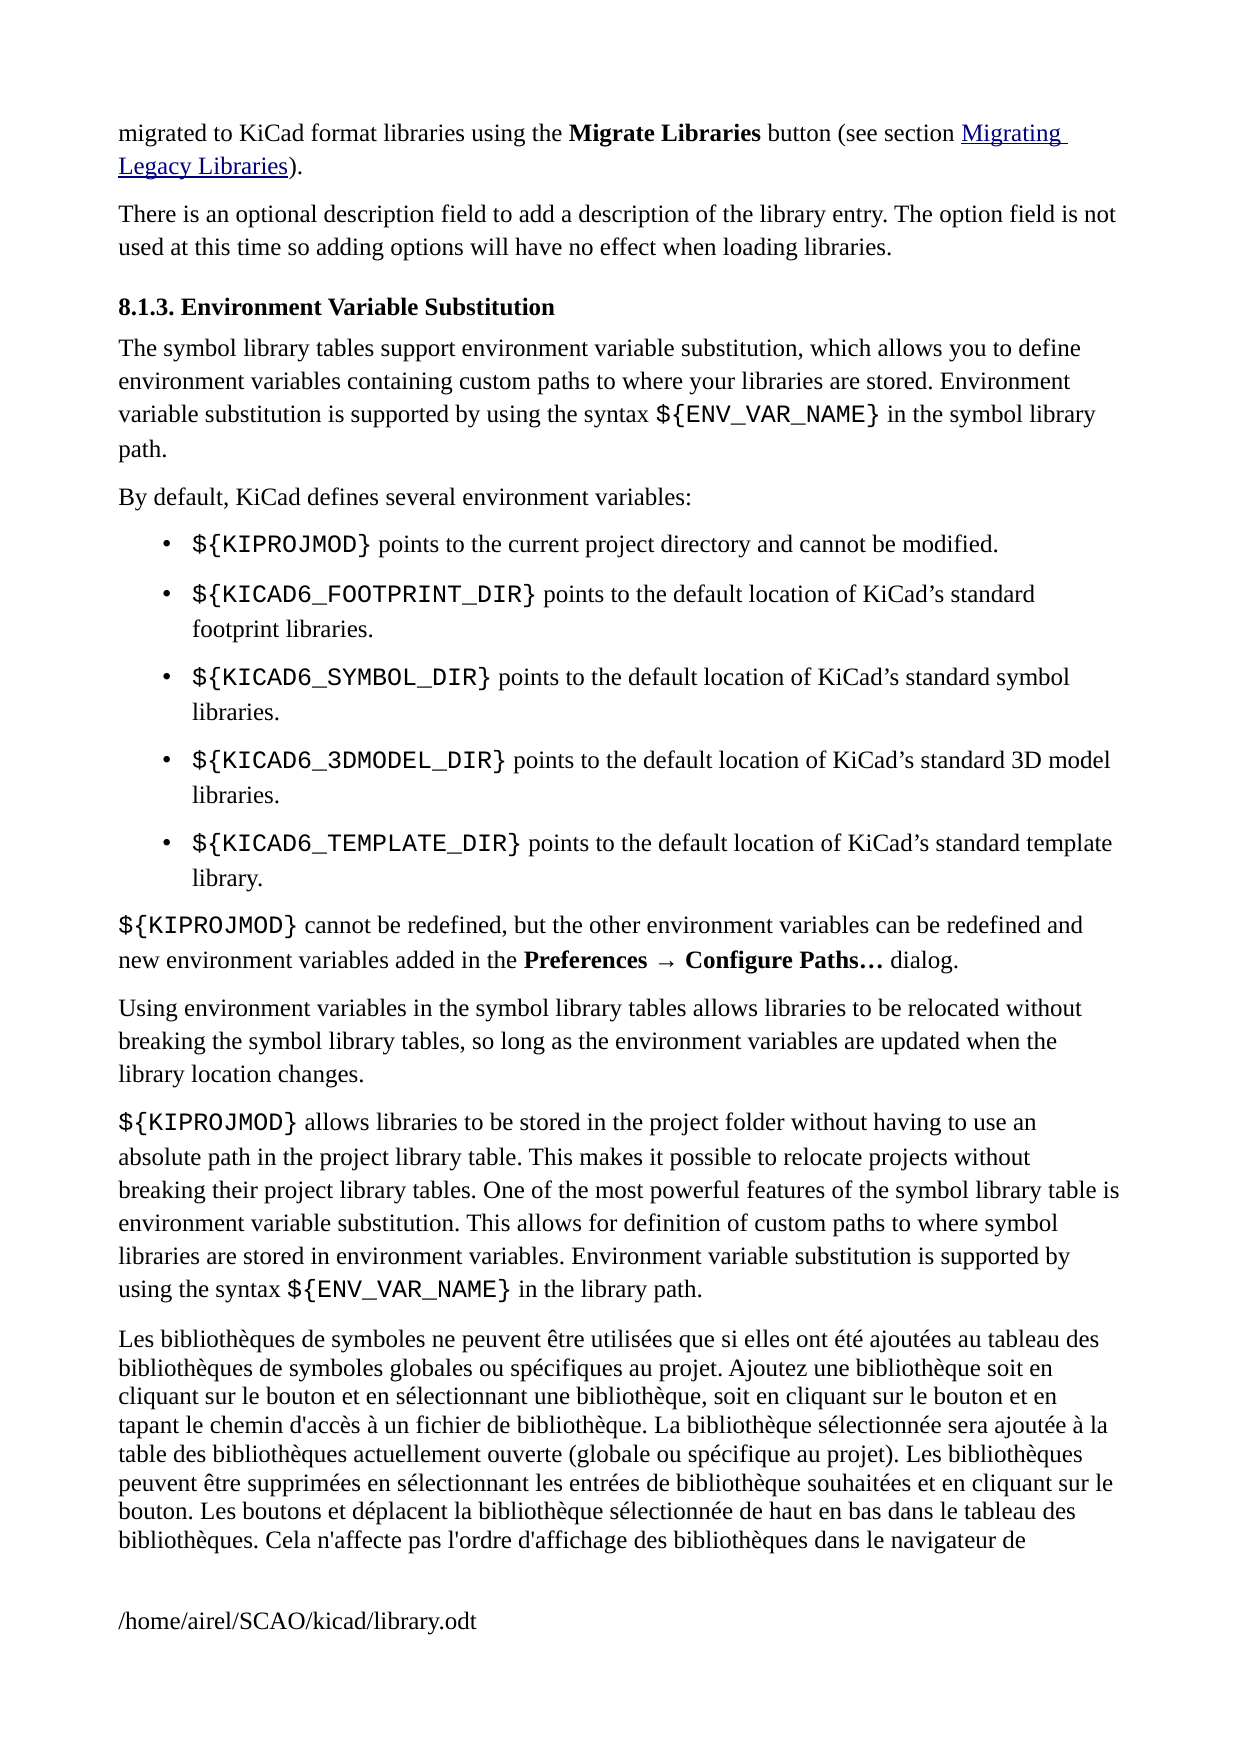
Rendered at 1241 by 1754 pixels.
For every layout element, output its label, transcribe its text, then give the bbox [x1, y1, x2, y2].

text There is an optional description field to add a description of the library entry. The option field is not used at this time so adding options will have no effect when loading libraries. [118, 199, 1122, 261]
list ${KICAD6_FOOTPRINT_DIR} points to the default location of KiCad’s standard footprint libraries. [162, 579, 1122, 643]
text ${KIPROJMOD} cannot be redefined, but the other environment variables can be redefined and new environment variables added in the Preferences → Configure Paths…​ dialog. [118, 910, 1122, 974]
text migrated to KiCad format libraries using the Migrate Libraries button (see section Migrating Legacy Libraries). [118, 118, 1122, 180]
list ${KICAD6_SYMBOL_DIR} points to the default location of KiCad’s standard symbol libraries. [162, 662, 1122, 726]
text ${KIPROJMOD} allows libraries to be stored in the project folder without having to use an absolute path in the project library table. This makes it possible to relocate projects without breaking their project library tables. One of the most powerful features of the symbol library table is environment variable substitution. This allows for definition of custom paths to where symbol libraries are stored in environment variables. Environment variable substitution is supported by using the syntax ${ENV_VAR_NAME} in the library path. [118, 1107, 1122, 1305]
subtitle 8.1.3. Environment Variable Substitution [118, 292, 1122, 321]
list ${KICAD6_3DMODEL_DIR} points to the default location of KiCad’s standard 3D model libraries. [162, 745, 1122, 809]
list ${KICAD6_TEMPLATE_DIR} points to the default location of KiCad’s standard template library. [162, 828, 1122, 891]
text Les bibliothèques de symboles ne peuvent être utilisées que si elles ont été ajoutées au tableau des bibliothèques de symboles globales ou spécifiques au projet. Ajoutez une bibliothèque soit en cliquant sur le bouton et en sélectionnant une bibliothèque, soit en cliquant sur le bouton et en tapant le chemin d'accès à un fichier de bibliothèque. La bibliothèque sélectionnée sera ajoutée à la table des bibliothèques actuellement ouverte (globale ou spécifique au projet). Les bibliothèques peuvent être supprimées en sélectionnant les entrées de bibliothèque souhaitées et en cliquant sur le bouton. Les boutons et déplacent la bibliothèque sélectionnée de haut en bas dans le tableau des bibliothèques. Cela n'affecte pas l'ordre d'affichage des bibliothèques dans le navigateur de [118, 1324, 1122, 1554]
text By default, KiCad defines several environment variables: [118, 482, 1122, 511]
text Using environment variables in the symbol library tables allows libraries to be relocated without breaking the symbol library tables, so long as the environment variables are updated when the library location changes. [118, 993, 1122, 1088]
text The symbol library tables support environment variable substitution, which allows you to define environment variables containing custom paths to where your libraries are stored. Environment variable substitution is supported by using the syntax ${ENV_VAR_NAME} in the symbol library path. [118, 333, 1122, 463]
list ${KIPROJMOD} points to the current project directory and cannot be modified. [162, 529, 1122, 560]
